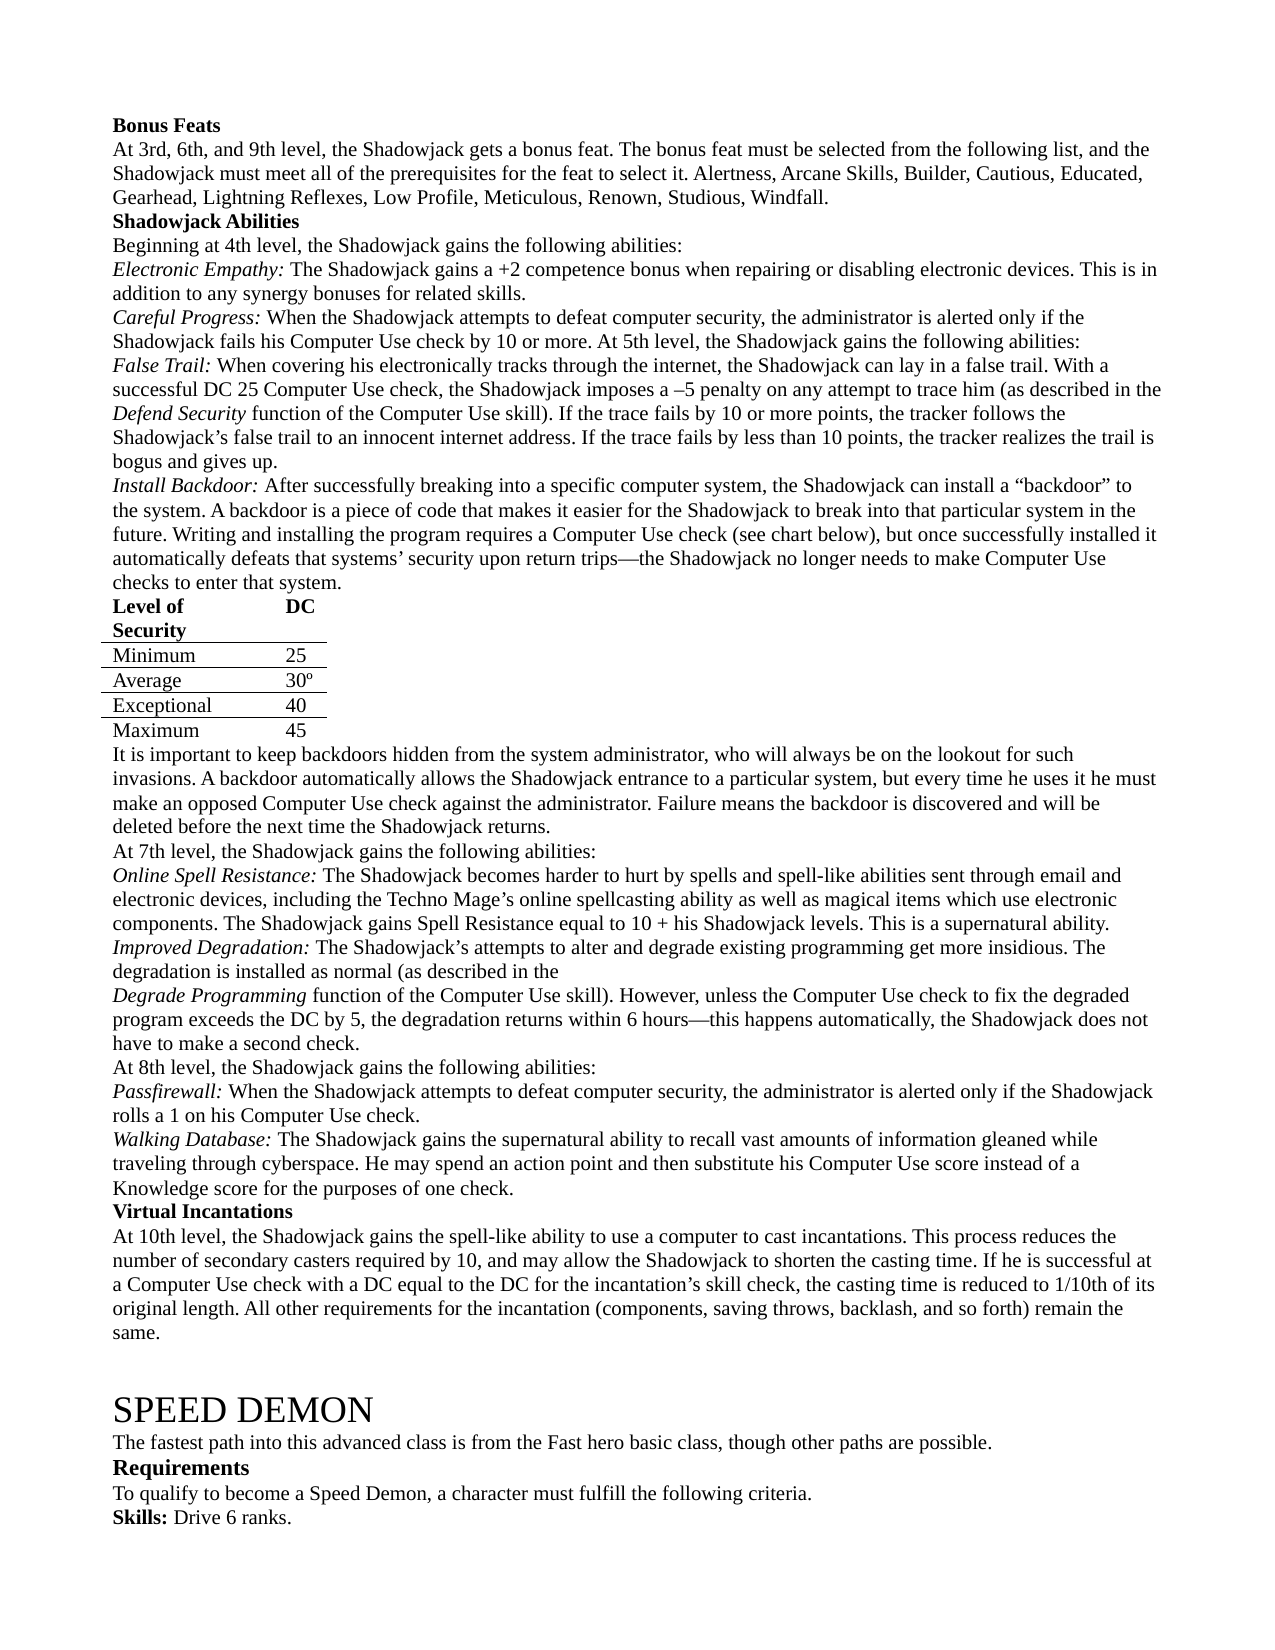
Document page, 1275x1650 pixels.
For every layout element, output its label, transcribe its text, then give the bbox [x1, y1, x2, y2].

text To qualify to become a Speed Demon, a character must fulfill the following criteria. [112, 1481, 1162, 1504]
text At 8th level, the Shadowjack gains the following abilities: [112, 1055, 1162, 1079]
table_cell 30º [274, 668, 327, 692]
subtitle SPEED DEMON [112, 1387, 1162, 1430]
table_header Level of Security [101, 594, 274, 642]
table_cell 25 [274, 643, 327, 667]
text Skills: Drive 6 ranks. [112, 1504, 1162, 1529]
text At 7th level, the Shadowjack gains the following abilities: [112, 838, 1162, 863]
text Degrade Programming function of the Computer Use skill). However, unless the Computer Use check to fix the degraded program exceeds the DC by 5, the degradation returns within 6 hours—this happens automatically, the Shadowjack does not have to make a second check. [112, 983, 1162, 1055]
table_cell Maximum [101, 718, 274, 742]
text Virtual Incantations [112, 1199, 1162, 1223]
text Beginning at 4th level, the Shadowjack gains the following abilities: [112, 233, 1162, 257]
text Online Spell Resistance: The Shadowjack becomes harder to hurt by spells and spell-like abilities sent through email and electronic devices, including the Techno Mage’s online spellcasting ability as well as magical items which use electronic components. The Shadowjack gains Spell Resistance equal to 10 + his Shadowjack levels. This is a supernatural ability. [112, 863, 1162, 935]
text Electronic Empathy: The Shadowjack gains a +2 competence bonus when repairing or disabling electronic devices. This is in addition to any synergy bonuses for related skills. [112, 257, 1162, 305]
table_cell Minimum [101, 643, 274, 667]
text False Trail: When covering his electronically tracks through the internet, the Shadowjack can lay in a false trail. With a successful DC 25 Computer Use check, the Shadowjack imposes a –5 penalty on any attempt to trace him (as described in the Defend Security function of the Computer Use skill). If the trace fails by 10 or more points, the tracker follows the Shadowjack’s false trail to an innocent internet address. If the trace fails by less than 10 points, the tracker realizes the trail is bogus and gives up. [112, 353, 1162, 473]
table_cell Exceptional [101, 693, 274, 717]
text Requirements [112, 1454, 1162, 1481]
text Walking Database: The Shadowjack gains the supernatural ability to recall vast amounts of information gleaned while traveling through cyberspace. He may spend an action point and then substitute his Computer Use score instead of a Knowledge score for the purposes of one check. [112, 1127, 1162, 1199]
text At 3rd, 6th, and 9th level, the Shadowjack gets a bonus feat. The bonus feat must be selected from the following list, and the Shadowjack must meet all of the prerequisites for the feat to select it. Alertness, Arcane Skills, Builder, Cautious, Educated, Gearhead, Lightning Reflexes, Low Profile, Meticulous, Renown, Studious, Windfall. [112, 137, 1162, 209]
text Install Backdoor: After successfully breaking into a specific computer system, the Shadowjack can install a “backdoor” to the system. A backdoor is a piece of code that makes it easier for the Shadowjack to break into that particular system in the future. Writing and installing the program requires a Computer Use check (see chart below), but once successfully installed it automatically defeats that systems’ security upon return trips—the Shadowjack no longer needs to make Computer Use checks to enter that system. [112, 473, 1162, 594]
text The fastest path into this advanced class is from the Fast hero basic class, though other paths are possible. [112, 1430, 1162, 1454]
table_header DC [274, 594, 327, 642]
text Shadowjack Abilities [112, 209, 1162, 233]
table_cell 40 [274, 693, 327, 717]
table_cell Average [101, 668, 274, 692]
text Bonus Feats [112, 112, 1162, 137]
text At 10th level, the Shadowjack gains the spell-like ability to use a computer to cast incantations. This process reduces the number of secondary casters required by 10, and may allow the Shadowjack to shorten the casting time. If he is successful at a Computer Use check with a DC equal to the DC for the incantation’s skill check, the casting time is reduced to 1/10th of its original length. All other requirements for the incantation (components, saving throws, backlash, and so forth) remain the same. [112, 1223, 1162, 1344]
table_cell 45 [274, 718, 327, 742]
text It is important to keep backdoors hidden from the system administrator, who will always be on the lookout for such invasions. A backdoor automatically allows the Shadowjack entrance to a particular system, but every time he uses it he must make an opposed Computer Use check against the administrator. Failure means the backdoor is discovered and will be deleted before the next time the Shadowjack returns. [112, 742, 1162, 838]
text Passfirewall: When the Shadowjack attempts to defeat computer security, the administrator is alerted only if the Shadowjack rolls a 1 on his Computer Use check. [112, 1079, 1162, 1127]
text Careful Progress: When the Shadowjack attempts to defeat computer security, the administrator is alerted only if the Shadowjack fails his Computer Use check by 10 or more. At 5th level, the Shadowjack gains the following abilities: [112, 305, 1162, 353]
text Improved Degradation: The Shadowjack’s attempts to alter and degrade existing programming get more insidious. The degradation is installed as normal (as described in the [112, 935, 1162, 983]
